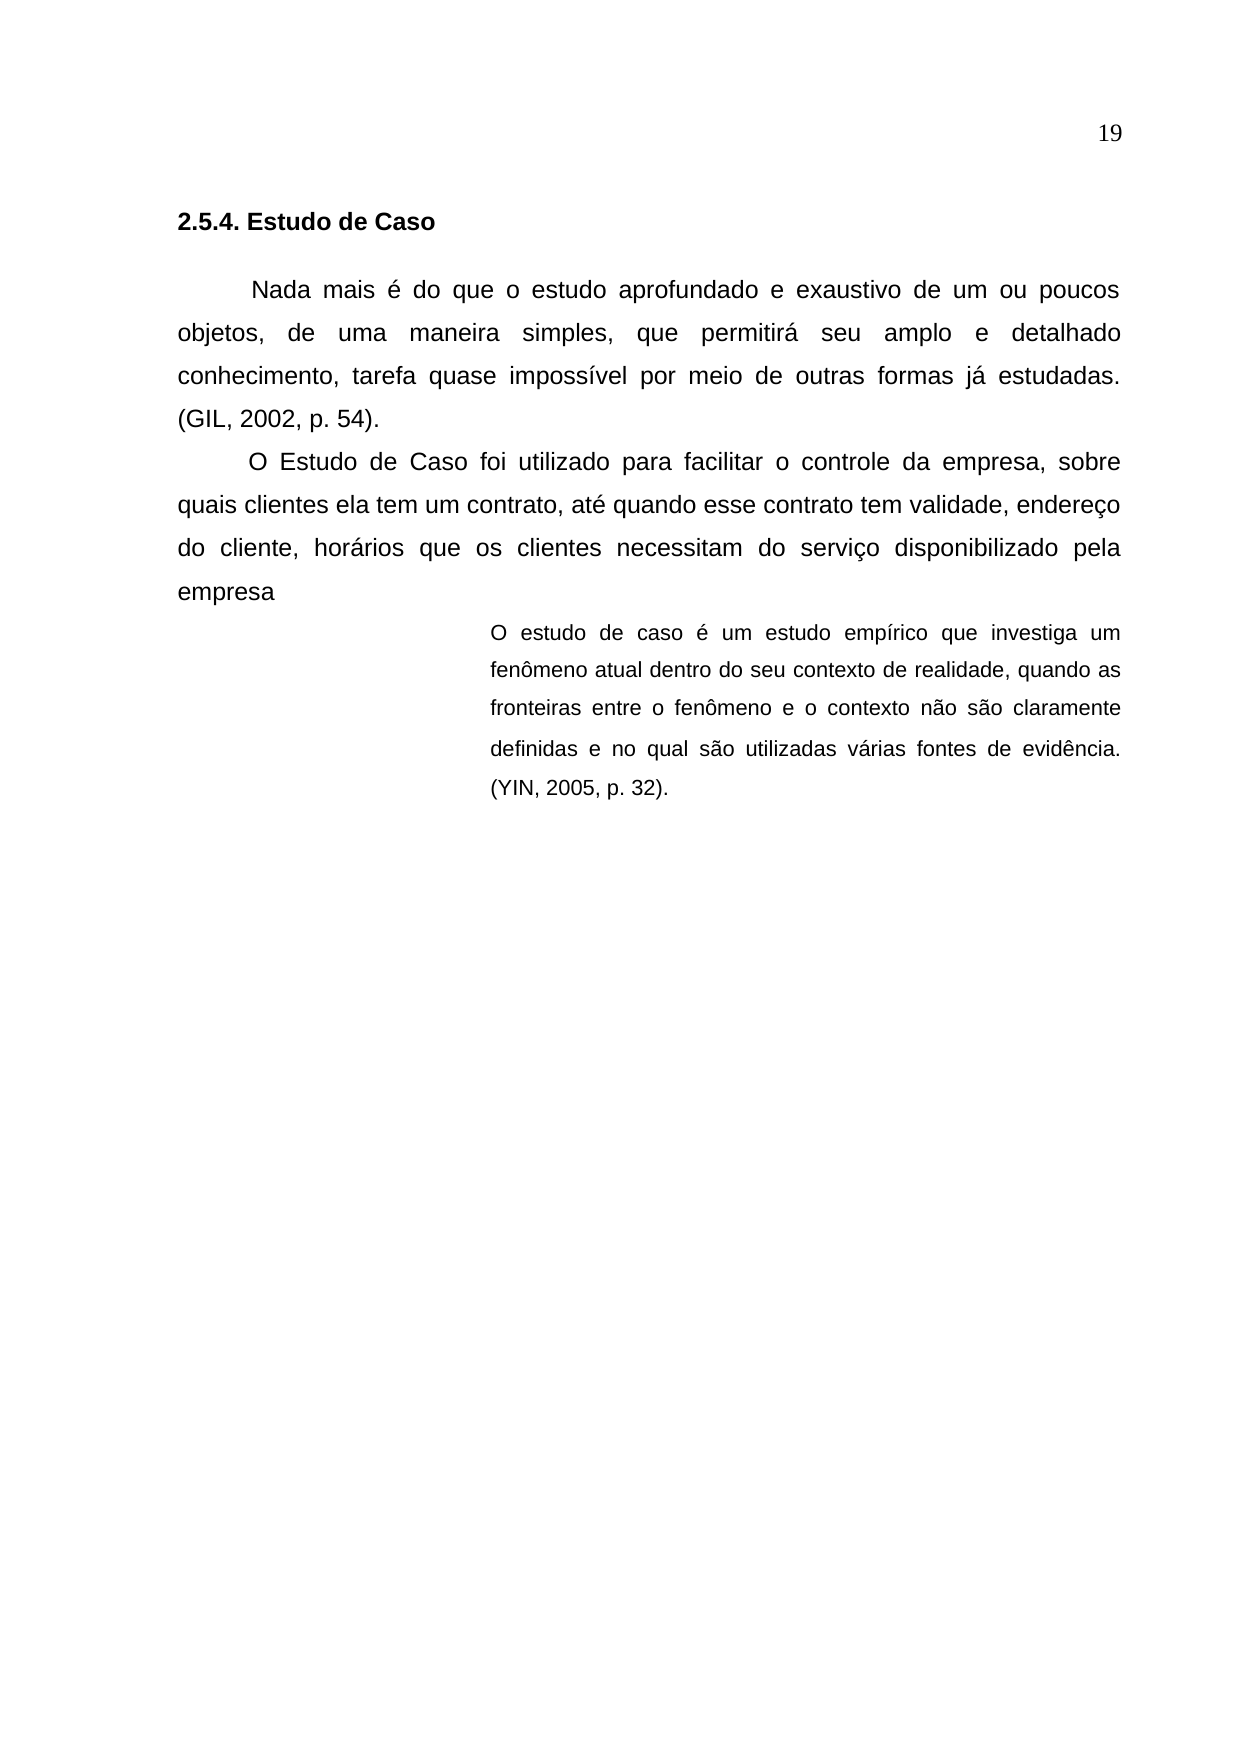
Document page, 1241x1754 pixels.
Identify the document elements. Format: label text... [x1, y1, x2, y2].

text Nada mais é do que o estudo aprofundado e exaustivo de um ou poucos objetos, de uma maneira simples, que permitirá seu amplo e detalhado conhecimento, tarefa quase impossível por meio de outras formas já estudadas. (GIL, 2002, p. 54). [177, 274, 1122, 433]
text O estudo de caso é um estudo empírico que investiga um fenômeno atual dentro do seu contexto de realidade, quando as fronteiras entre o fenômeno e o contexto não são claramente definidas e no qual são utilizadas várias fontes de evidência. (YIN, 2005, p. 32). [490, 619, 1122, 799]
text O Estudo de Caso foi utilizado para facilitar o controle da empresa, sobre quais clientes ela tem um contrato, até quando esse contrato tem validade, endereço do cliente, horários que os clientes necessitam do serviço disponibilizado pela empresa [177, 447, 1122, 605]
subtitle 2.5.4. Estudo de Caso [177, 207, 1122, 235]
